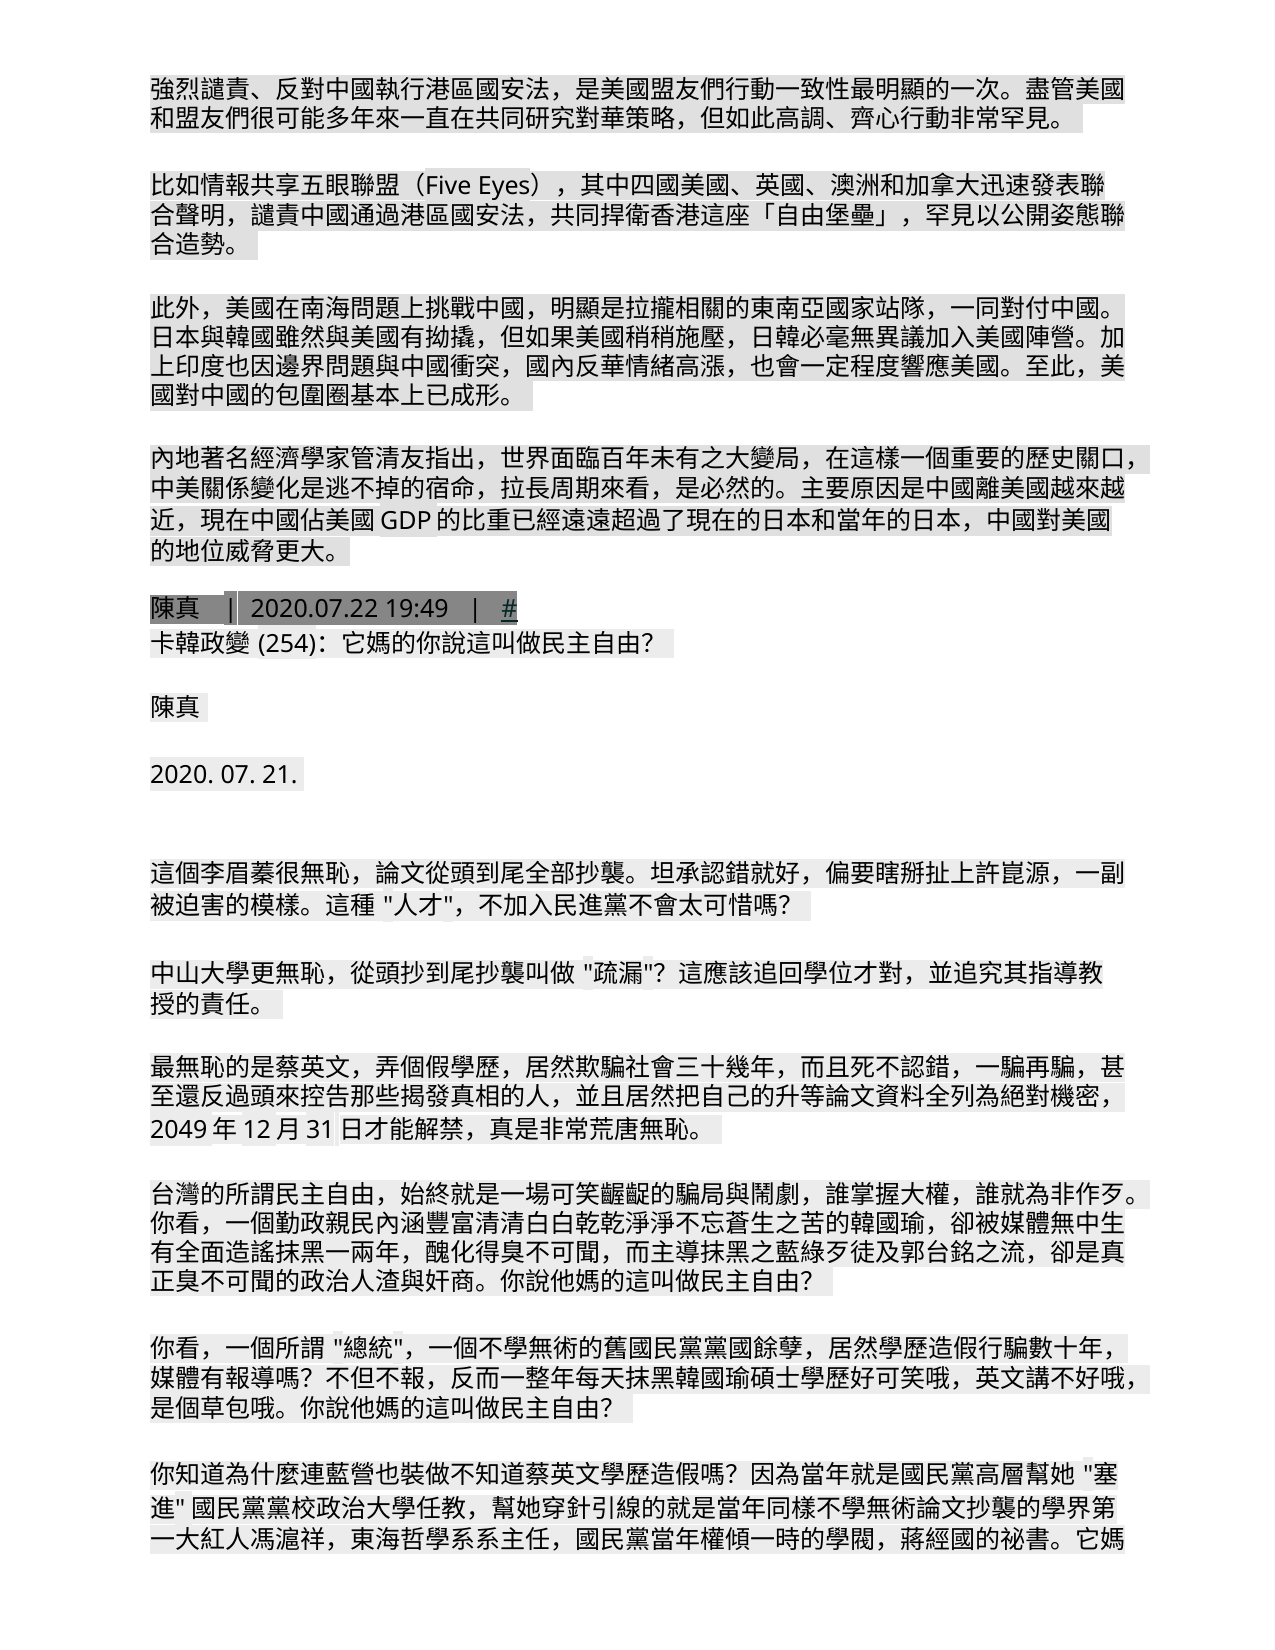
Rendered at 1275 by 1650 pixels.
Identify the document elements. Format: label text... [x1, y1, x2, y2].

text 卡韓政變 (254)：它媽的你說這叫做民主自由？ 陳真 2020. 07. 21. 這個李眉蓁很無恥，論文從頭到尾全部抄襲。坦承認錯就好，偏要瞎掰扯上許崑源，一副被迫害的模樣。這種 "人才"，不加入民進黨不會太可惜嗎？ 中山大學更無恥，從頭抄到尾抄襲叫做 "疏漏"？這應該追回學位才對，並追究其指導教授的責任。 最無恥的是蔡英文，弄個假學歷，居然欺騙社會三十幾年，而且死不認錯，一騙再騙，甚至還反過頭來控告那些揭發真相的人，並且居然把自己的升等論文資料全列為絕對機密，2049年12月31日才能解禁，真是非常荒唐無恥。 台灣的所謂民主自由，始終就是一場可笑齷齪的騙局與鬧劇，誰掌握大權，誰就為非作歹。你看，一個勤政親民內涵豐富清清白白乾乾淨淨不忘蒼生之苦的韓國瑜，卻被媒體無中生有全面造謠抹黑一兩年，醜化得臭不可聞，而主導抹黑之藍綠歹徒及郭台銘之流，卻是真正臭不可聞的政治人渣與奸商。你說他媽的這叫做民主自由？ 你看，一個所謂 "總統"，一個不學無術的舊國民黨黨國餘孽，居然學歷造假行騙數十年，媒體有報導嗎？不但不報，反而一整年每天抹黑韓國瑜碩士學歷好可笑哦，英文講不好哦，是個草包哦。你說他媽的這叫做民主自由？ 你知道為什麼連藍營也裝做不知道蔡英文學歷造假嗎？因為當年就是國民黨高層幫她 "塞進" 國民黨黨校政治大學任教，幫她穿針引線的就是當年同樣不學無術論文抄襲的學界第一大紅人馮滬祥，東海哲學系系主任，國民黨當年權傾一時的學閥，蔣經國的祕書。它媽的那個如果也叫學者，只要識字的都可以算是學者了。 當年學界很流行 "三民主義研究"，到處都是所謂研究三民主義的系所與學者，非常火紅，權力一把抓，整個學界一片藍通通，就跟現在學界一片綠油油一樣，連什麼研究大腸花都能講得好像是一門學問似的，極端抬舉所謂本土研究，為政治服務，另外還有一大堆什麼新南向研究，它媽的連精神醫學也充滿這樣一股歪風，每天新南向新南向，所謂 "專科醫師繼續教育學分試題" 居然每次都考一些什麼柬埔寨或印尼從哪一年開始有精神科之類的鳥學問。 回到這位馮滬祥，不學無術，人品不端，前幾年居然性侵家中菲傭，事後還反咬對方一口。後來，證據確鑿被抓去關，關沒兩天竟然就保外就醫，放出來了。想要知道蔡英文假學歷的事，去問馮滬祥最清楚。這位當年的黨國學界紅人，後來離開國民黨，2000年代表新黨，和李敖搭檔競選總統。 所謂政黨輪替已經好幾次了，各種政治真相卻依舊混沌不明，過去各種為非作歹的事件照樣諱莫如深，列為機密，要不就是被湮滅。為什麼呢？因為這些黑資料從來都不是國民黨的專利，而是藍綠一家親，一夥人共同幹的；當年很多所謂黨外人士或什麼民主先驅什麼開明學者，根本就是國民黨人或國民黨特務，就連民進黨的創黨黨主席江鵬堅都是國民黨特務，由此可見政治之陰暗複雜。光是現在這個人渣黨之檯面人物，十個有九個是黨國餘孽，哪有可能揭露各種敗行劣跡的黑資料？ 台灣政治，半個多世紀來，一直就是被一群人渣與奸商輪流把持，直到來了一位非建制派的韓國瑜，方才有了一點希望，產生壓倒性的民意旋風。但是，不過短短一年，居然就被美國CIA的藍綠走狗們給幹掉了，白白布硬是染到黑，他媽的你說這叫做民主自由？ 相較於國際大局，島內事務猶如茶壺裏的風暴那般瑣碎而微不足道。但是，如果它僅僅只是一個茶壺，那倒無所謂。可惜它不是，台灣是顆人肉炸彈，只等美國幾時引爆。 一般來講，我看事情並不會比旁人悲觀。事實在在顯示，美國會一直加速玩下去，會把人肉炸彈的殺傷力極大化，最後必然轟然一響。長年以來，我一直在這一點上進行觀察，至今看不出第二種可能；中美之間勢必得攤牌，直到分出勝負，敗者一方才有可能從此甘心當老二。在這過程中，台灣輕則逐漸衰敗殘破，被一群藍綠寄生蟲持續吃空掏空，重則屍橫遍野，血流成河。 ======================== 被爆論文抄襲李眉蓁：終於知道許崑源為什麼要跳樓 中廣新聞網 2020/07/22 高雄市長補選國民黨候選人李眉蓁爆出論文抄襲風波，今(22)日更被加碼爆出，近9成6的頁數都來自抄襲。李眉蓁中午雖然開記者會回應，但不接受提問，歷時不到1分鐘，說完就快閃。 李眉蓁在聲明中沒有否認抄襲，只強調應該比照蔡英文總統的論文，一視同仁接受檢視，還說終於知道故高雄市議長許崑源為什麼要跳樓了。 ======================= 為抄襲風波道歉了！李眉蓁：不要再追殺我的論文 今日新聞NOWnews 記者鄭婷襄/高雄報導 2020年7月22日 國民黨高雄市長候選人李眉蓁今（22）日再傳出論文抄襲風波。李眉蓁表示，她是一個新人，現在面對這麼大場的選舉，有時候回答上沒有很完善非常抱歉，希望大家回歸到她在對市政、對現在選市長的關注，不要再對她的論文追殺。 李眉蓁認為，這一場很明顯的就是選舉操作，那希望之後選完大家來檢視，希望是不分藍、綠所有的政治人物，大家一視同仁的檢視，可是不要是因為選舉的操作，這很明顯就是一個選舉的操作；而針對中山大學回應新聞稿指出，指導教授沒能察覺這篇論文的「疏漏」，未來會加強規範，李眉蓁則表示：「尊重學校的審查結果」。 [150, 625, 1125, 1554]
text 陳真 | 2020.07.22 19:49 | # [150, 591, 1125, 625]
text 最近幾年，三天兩頭都會有相關的事件或評論與報導，並且越來越多。台灣人醒一醒，大禍臨頭，別再自欺欺人。 陳真 2020. 07. 21. ================== 【中美角力】傅高義：中美倘因台灣爆衝突 恐變世界大戰 香港經濟日報 2020/07/21 中美角力白熱化，中美關係被指陷入冰點。大師級中美關係研究學者、哈佛大學榮休教授傅高義接受人民日報社旗下《環球時報》訪問時表示，中美接觸儘管未完全失敗，但很不幸，兩國有發生軍事衝突可能。 他警告，中美一旦因台灣問題生衝突，衝突或會升級爲一場「對全人類造成災難性打擊的大戰」。 傅高義（Ezra F. Vogel）是西方著名中國問題專家，哈佛大學亨利·福特二世社會科學榮休教授，曾任費正清東亞研究中心主任，他曾版《鄧小平時代》一書。傅高義也曾在克林頓政府擔任國家情報官，負責東亞事務。 「美國對中國接觸仍未失敗」 傅高義在《環球時報》的視像訪問中表示，「美國對中國接觸仍未失敗」這一事實，目前仍沒有改變。 我們可以預期特朗普和拜登都會表現出對中國的批判態度。但我相信，在大選之後，無論下一任總統是誰，我們都明白，即便是在謀求自己的國家利益之時，我們也必須找到和中國建立更好關係的新路徑。我認爲大選之後美國政府在對華態度上會有變化。 但傅高義承認，中美兩國現時有軍事衝突的風險： 很不幸，兩國有發生武裝衝突的可能性。盡管沒人希望這樣的局面發生，而且這將導致所有人的失敗。如果我們回顧第一次世界大戰發生的歷史就可以看到這樣的可能性：一戰始於一件小事，並很快波及多個大國，盡管它們並未計劃參戰。 他形容，南海如今或許只發生一場很小的中美摩擦，就可能會很快升級。「如果不能對此有所控制，就很可能帶來災難性後果，每個國家都會成爲輸家。這將非常可怕」。 台灣問題方面，傅高義也承認，兩岸問題有可能引爆中美衝突： 我相信台灣地區領導人已意識到，過分尋求獨立是挑釁大陸出兵，他們會試圖避免這樣的危險。但如果北京領導人擔心台灣會跨過『台獨』紅線，或者他們認爲，美國不會因爲大陸出兵而參戰保護台灣，那麽就存在美中間爆發戰爭的真正危機。 他更明確警告，「台灣問題引發的衝突可能會升級爲一場對全人類造成災難性打擊的大戰。爲避免這樣的重大危險，我們必須加強美中領導人間的理解」。 ======================= 【中美角力】美國包圍圈已成 中國若能突圍一騎絕塵 香港經濟日報 2020/07/19 這兩周中美對峙風高浪急，美國以新疆人權、港區國安法為由制裁中國，美國國務卿蓬佩聲明中國南海主權「非法」等等，美國在試圖建立一個沒有中國的世界體系，新冷戰已全面開打。 一個極具象徵意義事件是，英國全面排除華為，並派遣航母到亞太區，與美、日軍隊一同演習，全面呼應美國；五眼聯盟也就「港區國安法」行動一致，顯見美國對中國的包圍圈已基本完成，用內地專家的說法，美國要對中國進行「規鎖」（confinement）。 內地專家指，未來10年是中美競賽最後一個彎道，如果中國順利過彎，中國將一騎絕塵。然而，反過來說，如果美國禁制中國成功，中國40年改革開放成果將一無所有。 值得注意的是，1989年中國也因天安門事件面對全球制裁，但當時美國總統老布殊並不想與中國斷絕關係，只是恪於輿情不能不作出反應。如今，美國對華政策已全面逆轉，美國就是要與中國脫鉤，並召喚盟友全面遏制中國，形勢比1989年險惡得多。 過去美國盟友對全面封鎖中國還有所保留，目前這個對中國的包圍圈已逐步形成，港區國安法成為最後的催化劑。分析指，雖然北京習慣了小規模外交衝突，但情況變了——一些國家過去只輕聲譴責中國，現在聲音變強，行動更大膽。他們很明顯正在協調一致回擊中國，同時等待同盟國家群體不斷壯大。 強烈譴責、反對中國執行港區國安法，是美國盟友們行動一致性最明顯的一次。盡管美國和盟友們很可能多年來一直在共同研究對華策略，但如此高調、齊心行動非常罕見。 比如情報共享五眼聯盟（Five Eyes），其中四國美國、英國、澳洲和加拿大迅速發表聯合聲明，譴責中國通過港區國安法，共同捍衛香港這座「自由堡壘」，罕見以公開姿態聯合造勢。 此外，美國在南海問題上挑戰中國，明顯是拉攏相關的東南亞國家站隊，一同對付中國。日本與韓國雖然與美國有拗撬，但如果美國稍稍施壓，日韓必毫無異議加入美國陣營。加上印度也因邊界問題與中國衝突，國內反華情緒高漲，也會一定程度響應美國。至此，美國對中國的包圍圈基本上已成形。 內地著名經濟學家管清友指出，世界面臨百年未有之大變局，在這樣一個重要的歷史關口，中美關係變化是逃不掉的宿命，拉長周期來看，是必然的。主要原因是中國離美國越來越近，現在中國佔美國GDP的比重已經遠遠超過了現在的日本和當年的日本，中國對美國的地位威脅更大。 [150, 75, 1125, 566]
